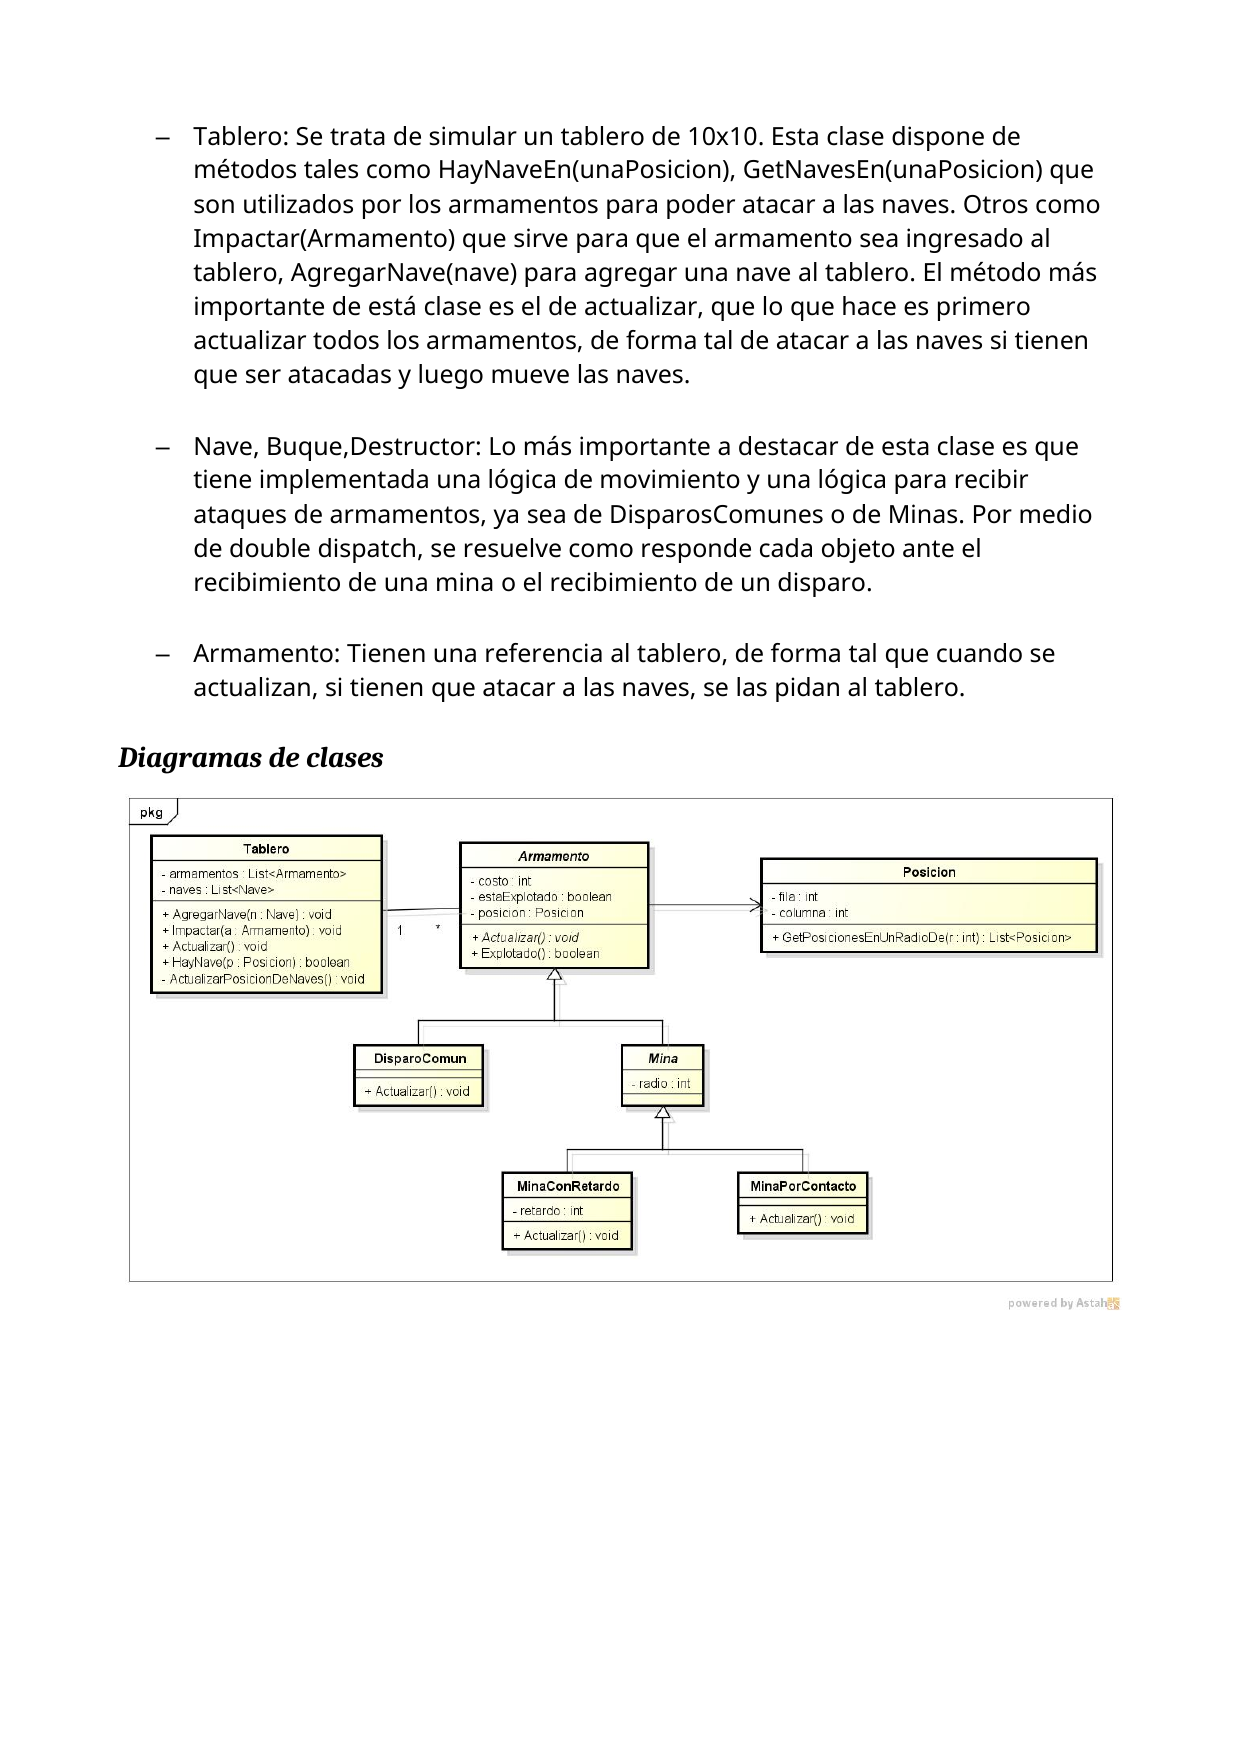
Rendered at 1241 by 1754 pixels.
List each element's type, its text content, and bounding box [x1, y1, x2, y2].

text Diagramas de clases [118, 742, 1122, 775]
list Tablero: Se trata de simular un tablero de 10x10. Esta clase dispone de métodos tales como HayNaveEn(unaPosicion), GetNavesEn(unaPosicion) que son utilizados por los armamentos para poder atacar a las naves. Otros como Impactar(Armamento) que sirve para que el armamento sea ingresado al tablero, AgregarNave(nave) para agregar una nave al tablero. El método más importante de está clase es el de actualizar, que lo que hace es primero actualizar todos los armamentos, de forma tal de atacar a las naves si tienen que ser atacadas y luego mueve las naves. [156, 118, 1122, 391]
list Nave, Buque,Destructor: Lo más importante a destacar de esta clase es que tiene implementada una lógica de movimiento y una lógica para recibir ataques de armamentos, ya sea de DisparosComunes o de Minas. Por medio de double dispatch, se resuelve como responde cada objeto ante el recibimiento de una mina o el recibimiento de un disparo. [156, 428, 1122, 598]
list Armamento: Tienen una referencia al tablero, de forma tal que cuando se actualizan, si tienen que atacar a las naves, se las pidan al tablero. [156, 636, 1122, 704]
picture [118, 787, 1123, 1313]
